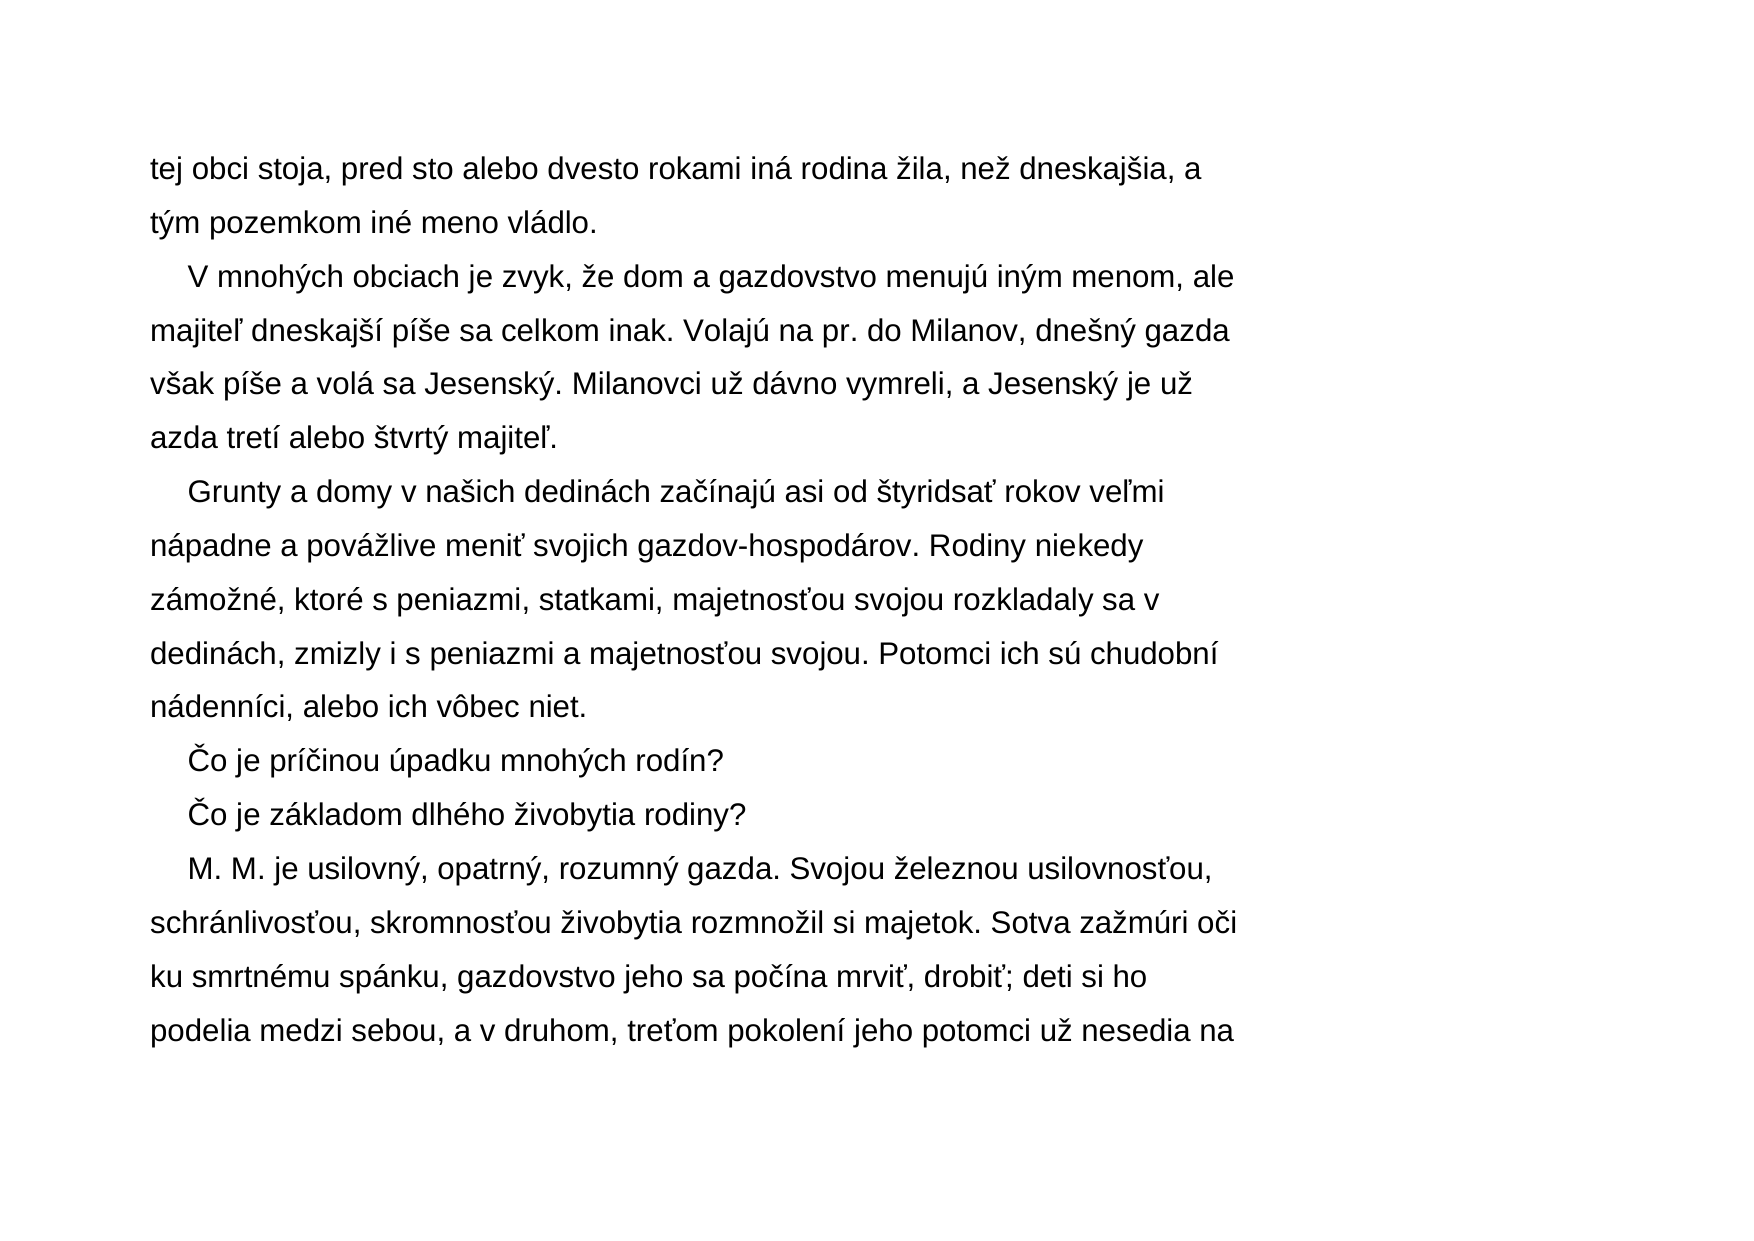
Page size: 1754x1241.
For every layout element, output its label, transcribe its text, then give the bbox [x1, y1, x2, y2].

text V mnohých obciach je zvyk, že dom a gaz­dovstvo menujú iným menom, ale majiteľ dneskajší píše sa celkom inak. Volajú na pr. do Milanov, dnešný gazda však píše a volá sa Jesenský. Milanovci už dávno vymreli, a Jesenský je už azda tretí alebo štvrtý majiteľ. [150, 258, 1243, 455]
text Čo je príčinou úpadku mnohých rodín? [150, 742, 1243, 778]
text Grunty a domy v našich dedinách začínajú asi od štyridsať rokov veľmi nápadne a povážlive meniť svojich gazdov-hospodárov. Rodiny nie­kedy zámožné, ktoré s peniazmi, statkami, majetnosťou svojou rozkladaly sa v dedinách, zmizly i s peniazmi a majetnosťou svojou. Potomci ich sú chudobní nádenníci, alebo ich vôbec niet. [150, 473, 1243, 724]
text M. M. je usilovný, opatrný, rozumný gazda. Svojou železnou usilovnosťou, schránlivosťou, skromnosťou živobytia rozmnožil si majetok. Sotva zažmúri oči ku smrtnému spánku, gaz­dovstvo jeho sa počína mrviť, drobiť; deti si ho podelia medzi sebou, a v druhom, treťom pokolení jeho potomci už nesedia na [150, 850, 1243, 1048]
text Čo je základom dlhého živobytia rodiny? [150, 796, 1243, 832]
text tej obci stoja, pred sto alebo dvesto rokami iná rodina žila, než dneskajšia, a tým pozemkom iné meno vládlo. [150, 150, 1243, 240]
